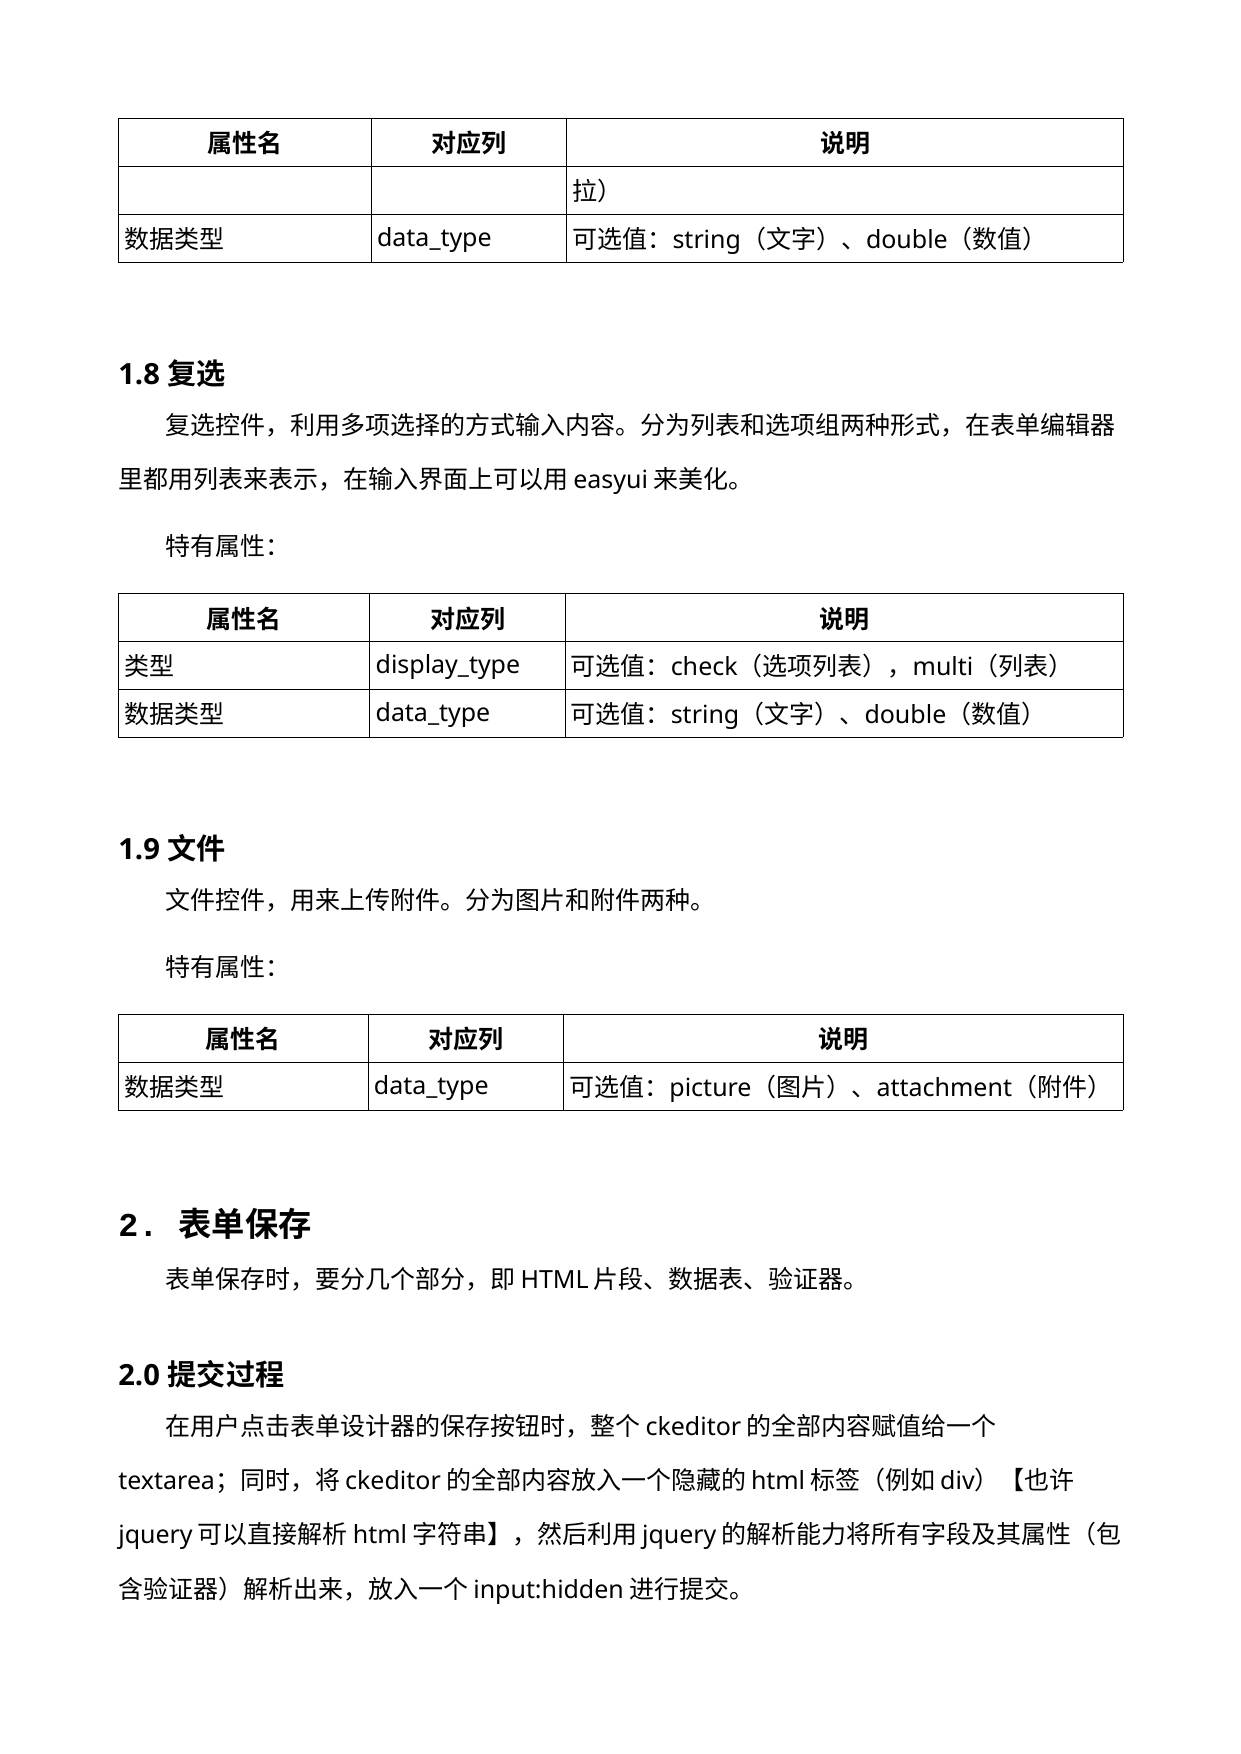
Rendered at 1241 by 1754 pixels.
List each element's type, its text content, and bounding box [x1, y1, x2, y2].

table_header 属性名 [119, 119, 371, 166]
table_header 属性名 [119, 1015, 368, 1062]
table_cell display_type [370, 642, 565, 689]
table_header 对应列 [372, 119, 566, 166]
table_cell 数据类型 [119, 690, 369, 737]
table_cell [119, 167, 371, 214]
table_header 说明 [566, 594, 1123, 641]
table_cell [372, 167, 566, 214]
table_cell 可选值：picture（图片）、attachment（附件） [564, 1063, 1123, 1109]
subtitle 2.0 提交过程 [118, 1351, 1122, 1394]
text 文件控件，用来上传附件。分为图片和附件两种。 [118, 880, 1122, 916]
table_cell data_type [372, 215, 566, 262]
text 特有属性： [118, 526, 1122, 563]
table_cell 数据类型 [119, 215, 371, 262]
subtitle 1.8 复选 [118, 350, 1122, 393]
table_header 对应列 [369, 1015, 563, 1062]
table_header 说明 [567, 119, 1123, 166]
subtitle 1.9 文件 [118, 825, 1122, 868]
text 表单保存时，要分几个部分，即HTML片段、数据表、验证器。 [118, 1259, 1122, 1296]
table_cell data_type [370, 690, 565, 737]
subtitle 2. 表单保存 [118, 1198, 1122, 1247]
table_header 对应列 [370, 594, 565, 641]
text 特有属性： [118, 947, 1122, 983]
table_cell 可选值：string（文字）、double（数值） [566, 690, 1123, 737]
table_cell data_type [369, 1063, 563, 1109]
table_header 属性名 [119, 594, 369, 641]
text 复选控件，利用多项选择的方式输入内容。分为列表和选项组两种形式，在表单编辑器里都用列表来表示，在输入界面上可以用easyui来美化。 [118, 405, 1122, 496]
table_header 说明 [564, 1015, 1123, 1062]
text 在用户点击表单设计器的保存按钮时，整个ckeditor的全部内容赋值给一个textarea；同时，将ckeditor的全部内容放入一个隐藏的html标签（例如div）【也许jquery可以直接解析html字符串】，然后利用jquery的解析能力将所有字段及其属性（包含验证器）解析出来，放入一个input:hidden进行提交。 [118, 1406, 1122, 1606]
table_cell 数据类型 [119, 1063, 368, 1109]
table_cell 可选值：string（文字）、double（数值） [567, 215, 1123, 262]
table_cell 拉） [567, 167, 1123, 214]
table_cell 类型 [119, 642, 369, 689]
table_cell 可选值：check（选项列表），multi（列表） [566, 642, 1123, 689]
